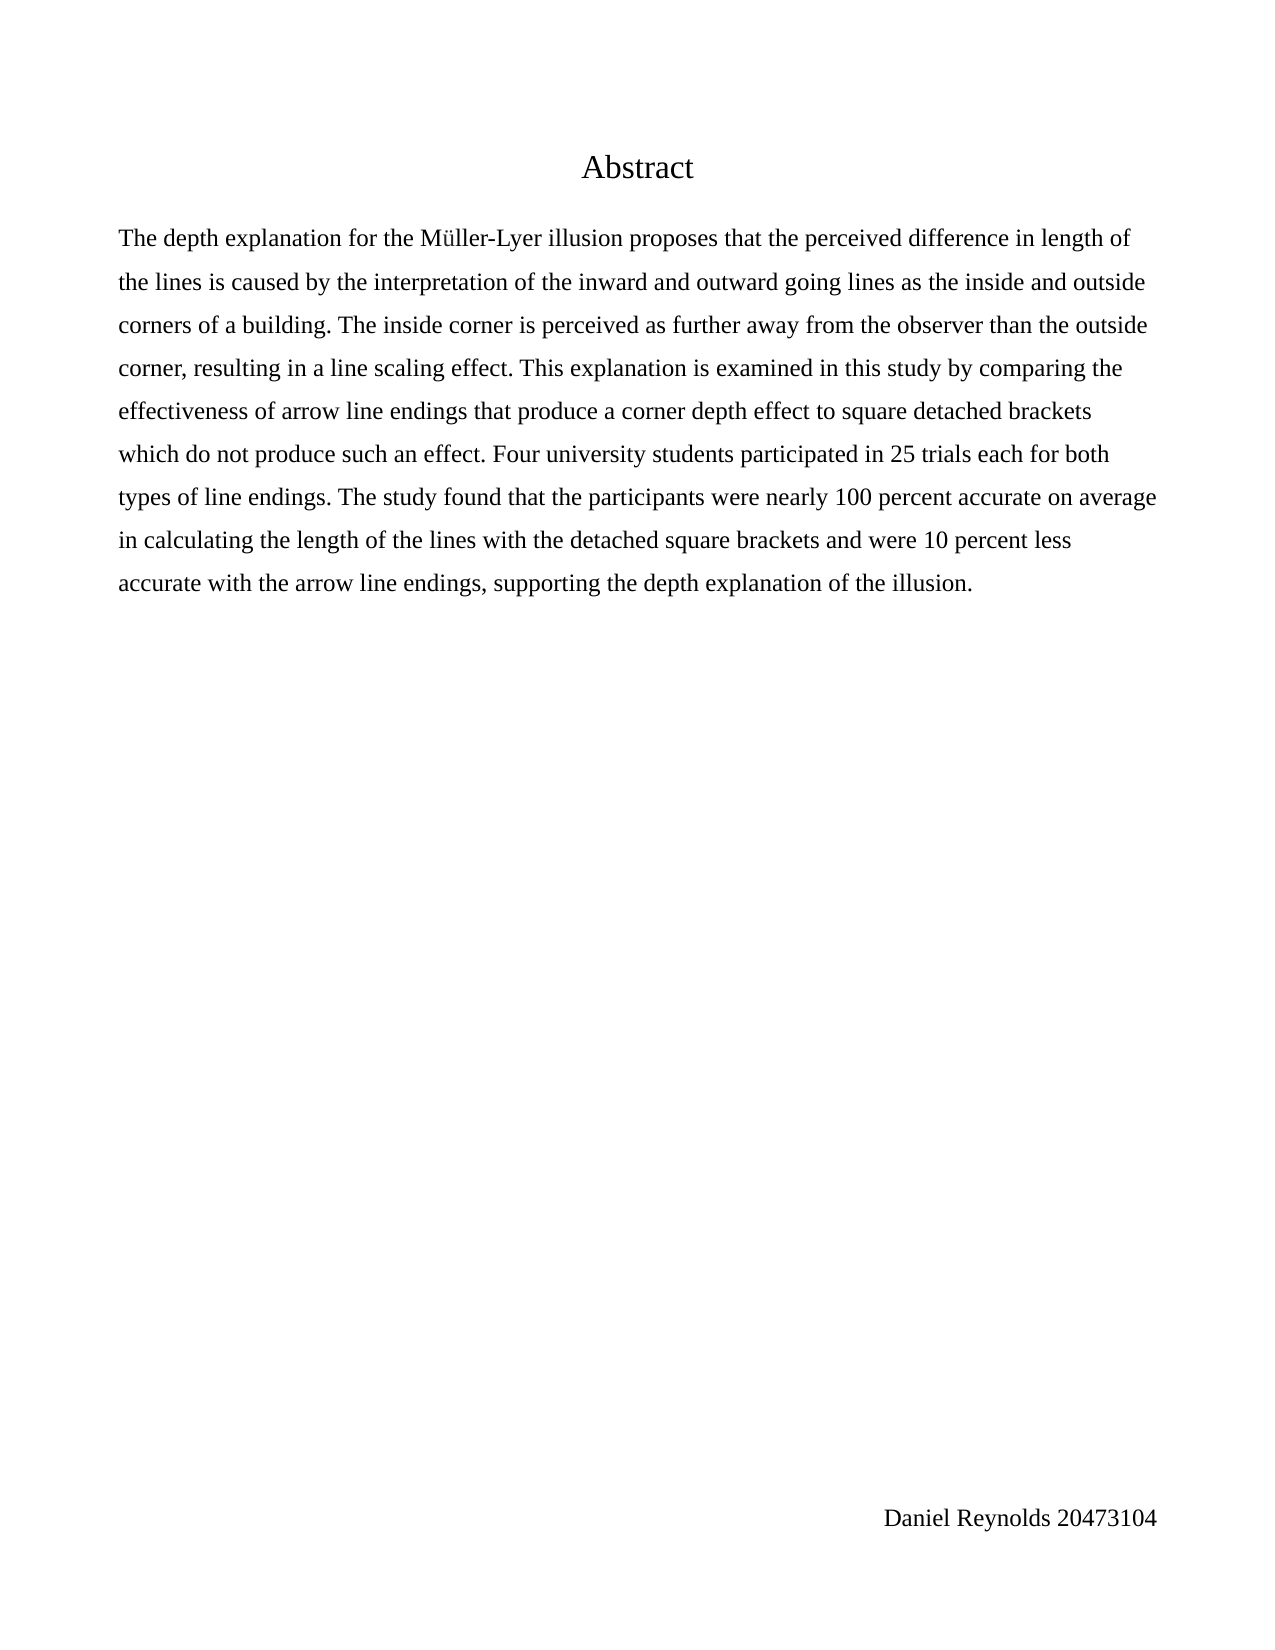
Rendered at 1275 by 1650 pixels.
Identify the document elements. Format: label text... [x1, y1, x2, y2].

text The depth explanation for the Müller-Lyer illusion proposes that the perceived difference in length of the lines is caused by the interpretation of the inward and outward going lines as the inside and outside corners of a building. The inside corner is perceived as further away from the observer than the outside corner, resulting in a line scaling effect. This explanation is examined in this study by comparing the effectiveness of arrow line endings that produce a corner depth effect to square detached brackets which do not produce such an effect. Four university students participated in 25 trials each for both types of line endings. The study found that the participants were nearly 100 percent accurate on average in calculating the length of the lines with the detached square brackets and were 10 percent less accurate with the arrow line endings, supporting the depth explanation of the illusion. [118, 223, 1157, 597]
text Abstract [118, 147, 1157, 185]
